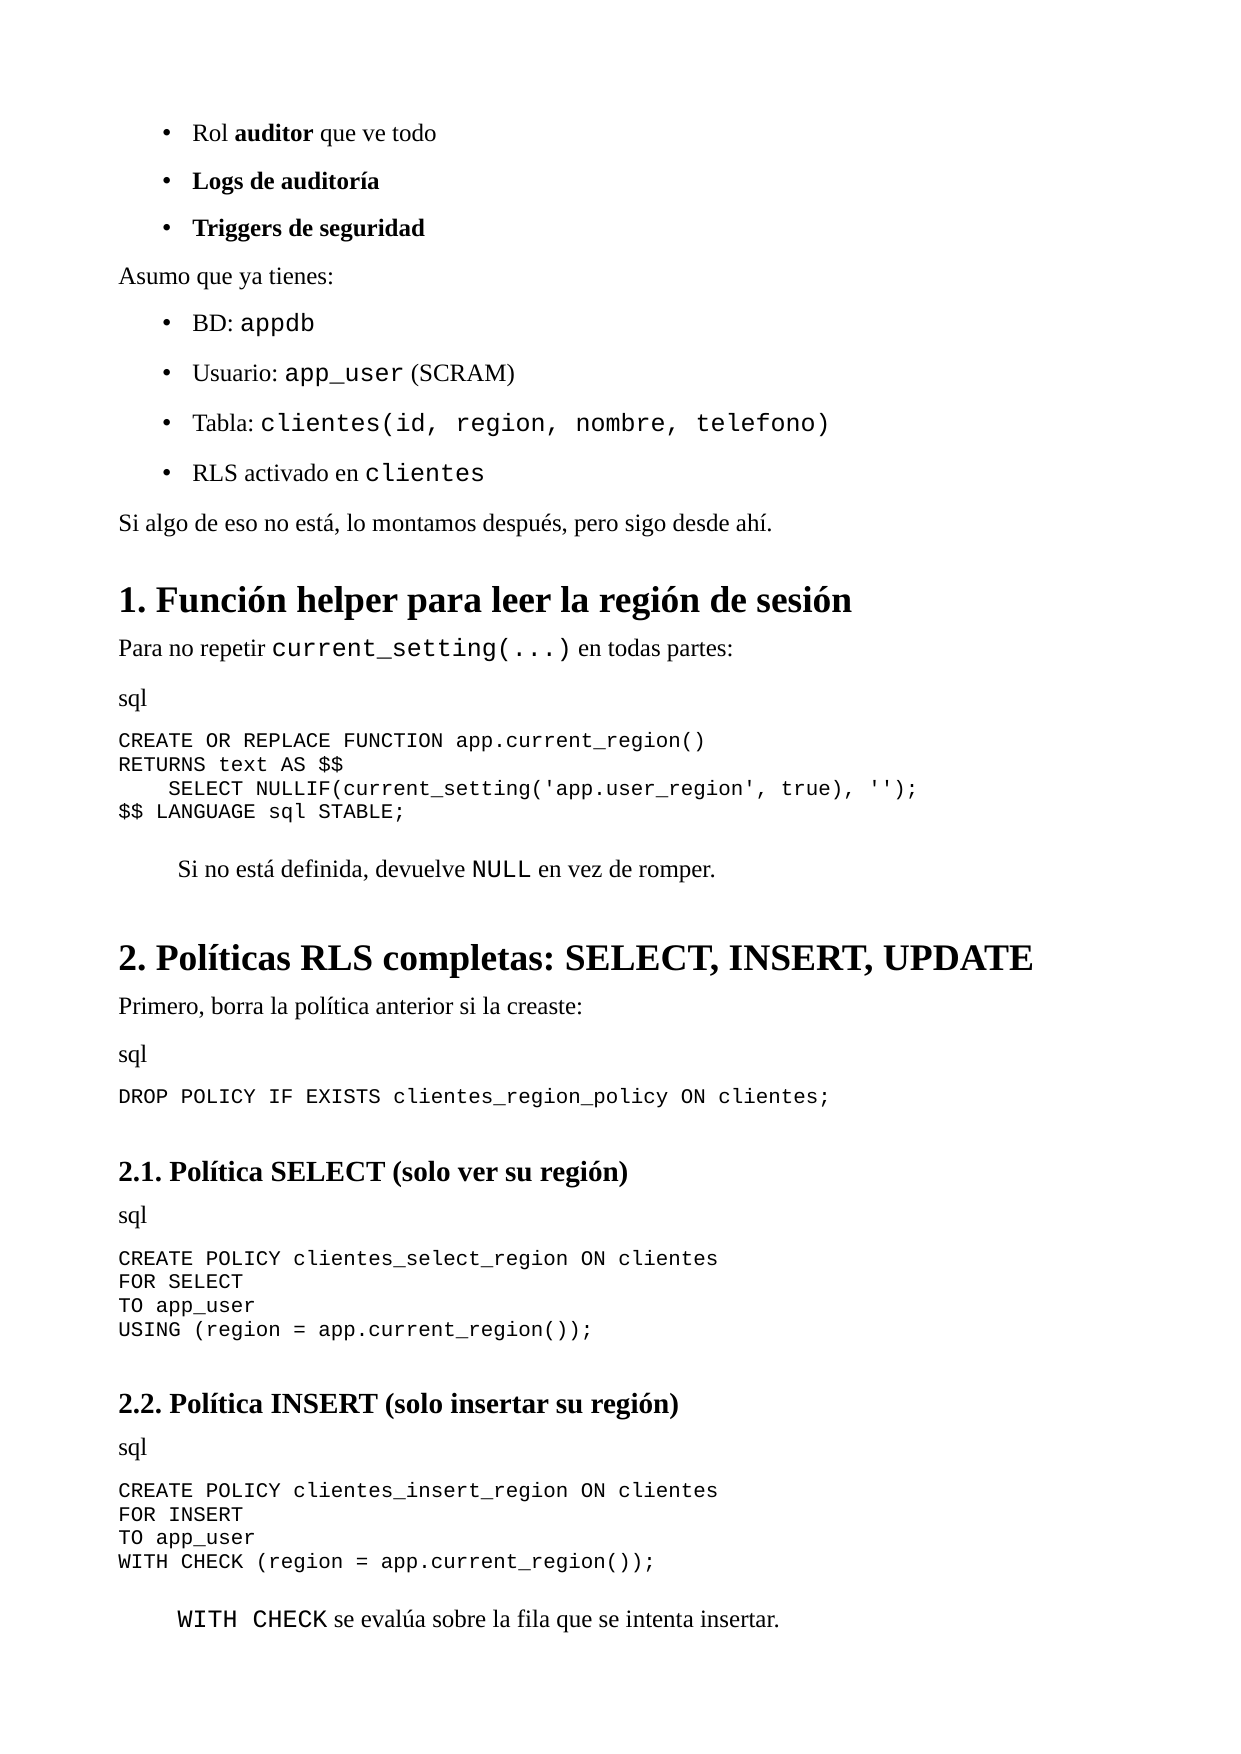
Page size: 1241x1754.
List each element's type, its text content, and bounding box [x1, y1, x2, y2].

text Si no está definida, devuelve NULL en vez de romper. [177, 854, 1063, 885]
text CREATE OR REPLACE FUNCTION app.current_region() [118, 730, 1122, 754]
list Usuario: app_user (SCRAM) [162, 358, 1122, 389]
text sql [118, 1039, 1122, 1067]
list Triggers de seguridad [162, 213, 1122, 242]
text USING (region = app.current_region()); [118, 1318, 1122, 1342]
list Tabla: clientes(id, region, nombre, telefono) [162, 408, 1122, 439]
text CREATE POLICY clientes_select_region ON clientes [118, 1248, 1122, 1271]
text Si algo de eso no está, lo montamos después, pero sigo desde ahí. [118, 508, 1122, 537]
text sql [118, 683, 1122, 711]
text SELECT NULLIF(current_setting('app.user_region', true), ''); [118, 777, 1122, 801]
text DROP POLICY IF EXISTS clientes_region_policy ON clientes; [118, 1086, 1122, 1110]
text WITH CHECK (region = app.current_region()); [118, 1551, 1122, 1574]
subtitle 1. Función helper para leer la región de sesión [118, 577, 1122, 620]
text CREATE POLICY clientes_insert_region ON clientes [118, 1480, 1122, 1503]
text Para no repetir current_setting(...) en todas partes: [118, 633, 1122, 663]
text RETURNS text AS $$ [118, 754, 1122, 777]
text TO app_user [118, 1295, 1122, 1318]
text sql [118, 1200, 1122, 1229]
list Rol auditor que ve todo [162, 118, 1122, 147]
subtitle 2.1. Política SELECT (solo ver su región) [118, 1154, 1122, 1187]
text FOR INSERT [118, 1503, 1122, 1527]
text WITH CHECK se evalúa sobre la fila que se intenta insertar. [177, 1604, 1063, 1635]
list RLS activado en clientes [162, 458, 1122, 489]
list Logs de auditoría [162, 166, 1122, 194]
list BD: appdb [162, 308, 1122, 339]
subtitle 2. Políticas RLS completas: SELECT, INSERT, UPDATE [118, 935, 1122, 978]
text Primero, borra la política anterior si la creaste: [118, 991, 1122, 1020]
text $$ LANGUAGE sql STABLE; [118, 801, 1122, 825]
text FOR SELECT [118, 1271, 1122, 1295]
text sql [118, 1432, 1122, 1461]
text TO app_user [118, 1527, 1122, 1551]
subtitle 2.2. Política INSERT (solo insertar su región) [118, 1386, 1122, 1420]
text Asumo que ya tienes: [118, 261, 1122, 290]
